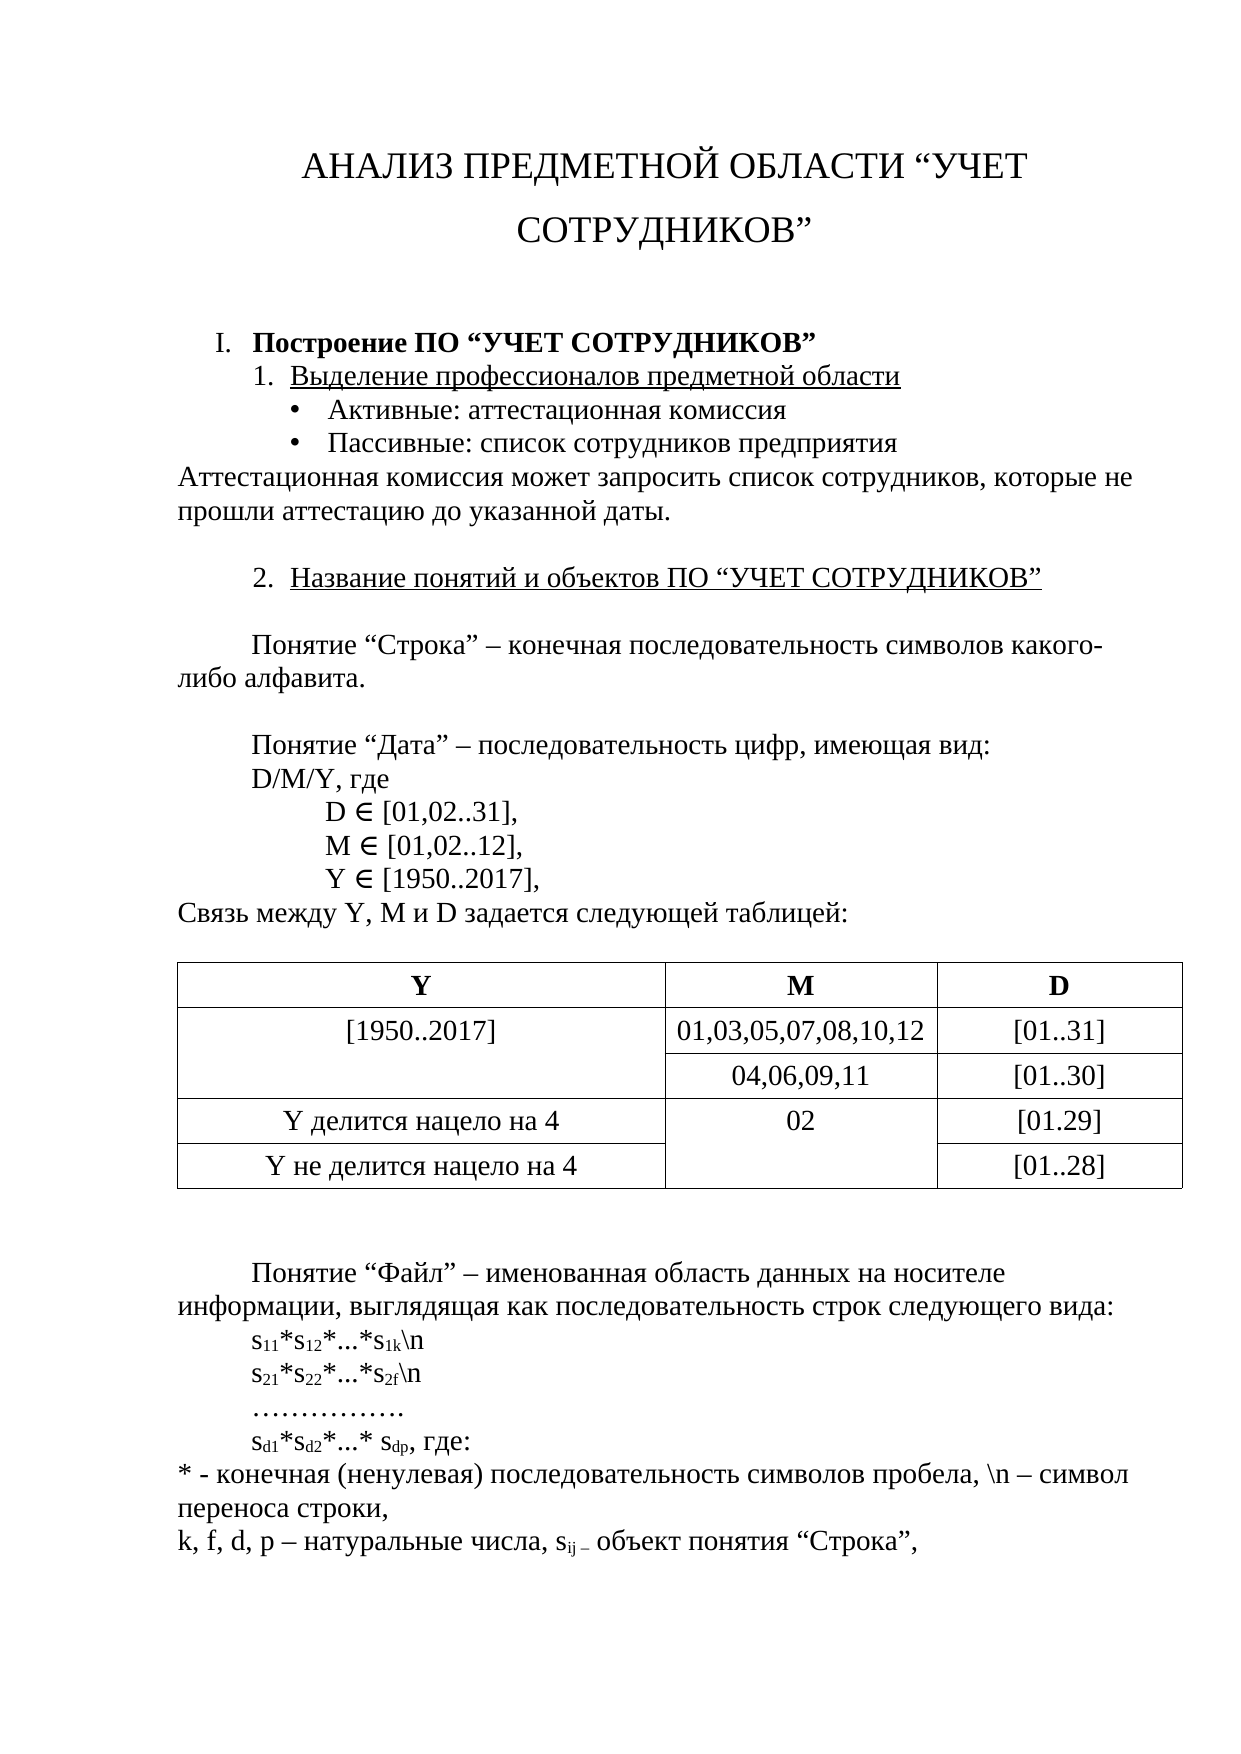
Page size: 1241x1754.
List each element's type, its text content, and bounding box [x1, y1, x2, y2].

table_cell Y не делится нацело на 4 [178, 1144, 665, 1188]
table_cell [01.29] [938, 1099, 1182, 1143]
text Связь между Y, M и D задается следующей таблицей: [177, 895, 1152, 929]
text Понятие “Строка” – конечная последовательность символов какого-либо алфавита. [177, 627, 1152, 694]
table_cell 01,03,05,07,08,10,12 [666, 1008, 937, 1052]
text * - конечная (ненулевая) последовательность символов пробела, \n – символ переноса строки, [177, 1456, 1152, 1523]
list Пассивные: список сотрудников предприятия [290, 425, 1152, 459]
text Понятие “Файл” – именованная область данных на носителе информации, выглядящая как последовательность строк следующего вида: [177, 1255, 1152, 1322]
text M ∈ [01,02..12], [177, 828, 1152, 862]
text Аттестационная комиссия может запросить список сотрудников, которые не прошли аттестацию до указанной даты. [177, 459, 1152, 526]
text D/M/Y, где [177, 761, 1152, 794]
text Y ∈ [1950..2017], [177, 862, 1152, 895]
list Построение ПО “УЧЕТ СОТРУДНИКОВ” [215, 325, 1152, 358]
table_cell [01..31] [938, 1008, 1182, 1052]
table_cell Y делится нацело на 4 [178, 1099, 665, 1143]
text s21*s22*...*s2f\n [177, 1356, 1152, 1389]
table_cell [01..30] [938, 1054, 1182, 1097]
table_cell [01..28] [938, 1144, 1182, 1188]
subtitle АНАЛИЗ ПРЕДМЕТНОЙ ОБЛАСТИ “УЧЕТ СОТРУДНИКОВ” [177, 143, 1152, 251]
table_header Y [178, 963, 665, 1007]
list Выделение профессионалов предметной области [252, 358, 1152, 392]
table_cell 04,06,09,11 [666, 1054, 937, 1097]
text sd1*sd2*...* sdp, где: [177, 1423, 1152, 1456]
text D ∈ [01,02..31], [177, 794, 1152, 828]
text ……………. [177, 1389, 1152, 1423]
text Понятие “Дата” – последовательность цифр, имеющая вид: [177, 727, 1152, 761]
table_header M [666, 963, 937, 1007]
list Название понятий и объектов ПО “УЧЕТ СОТРУДНИКОВ” [252, 560, 1152, 593]
table_header D [938, 963, 1182, 1007]
text s11*s12*...*s1k\n [177, 1322, 1152, 1356]
text k, f, d, p – натуральные числа, sij – объект понятия “Строка”, [177, 1523, 1152, 1557]
table_cell [1950..2017] [178, 1008, 665, 1097]
list Активные: аттестационная комиссия [290, 392, 1152, 425]
table_cell 02 [666, 1099, 937, 1188]
